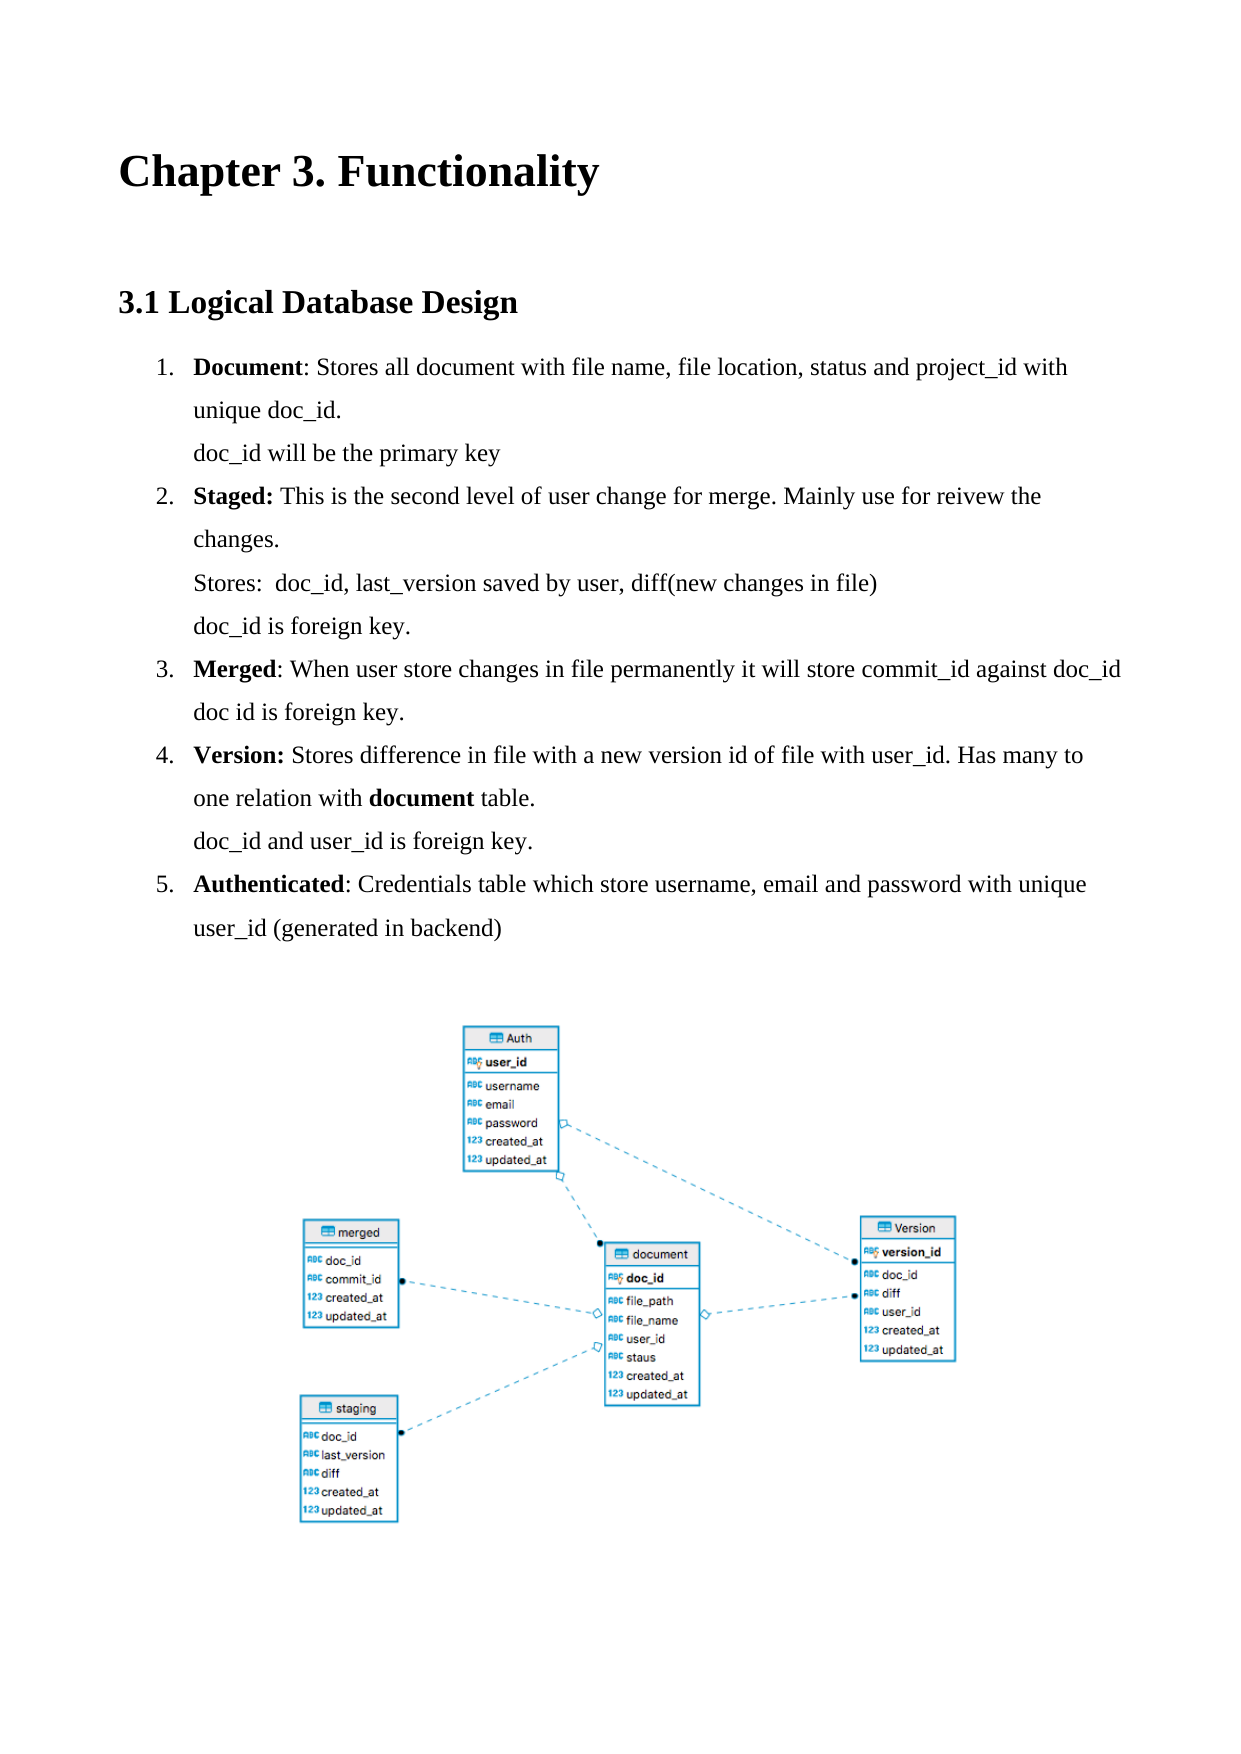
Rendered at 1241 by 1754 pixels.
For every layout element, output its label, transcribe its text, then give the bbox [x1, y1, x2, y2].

list doc_id and user_id is foreign key. [156, 826, 1122, 855]
subtitle 3.1 Logical Database Design [118, 282, 1122, 320]
list doc_id will be the primary key [156, 438, 1122, 467]
list Version: Stores difference in file with a new version id of file with user_id. Has many to one relation with document table. [156, 740, 1122, 812]
list doc_id is foreign key. [156, 611, 1122, 639]
list Merged: When user store changes in file permanently it will store commit_id against doc_id [156, 654, 1122, 683]
text Chapter 3. Functionality [118, 143, 1084, 196]
list Document: Stores all document with file name, file location, status and project_id with unique doc_id. [156, 352, 1122, 424]
picture [233, 998, 1007, 1534]
list doc id is foreign key. [156, 697, 1122, 726]
list Authenticated: Credentials table which store username, email and password with unique user_id (generated in backend) [156, 869, 1122, 941]
list Staged: This is the second level of user change for merge. Mainly use for reivew the changes. [156, 481, 1122, 553]
list Stores: doc_id, last_version saved by user, diff(new changes in file) [156, 568, 1122, 596]
